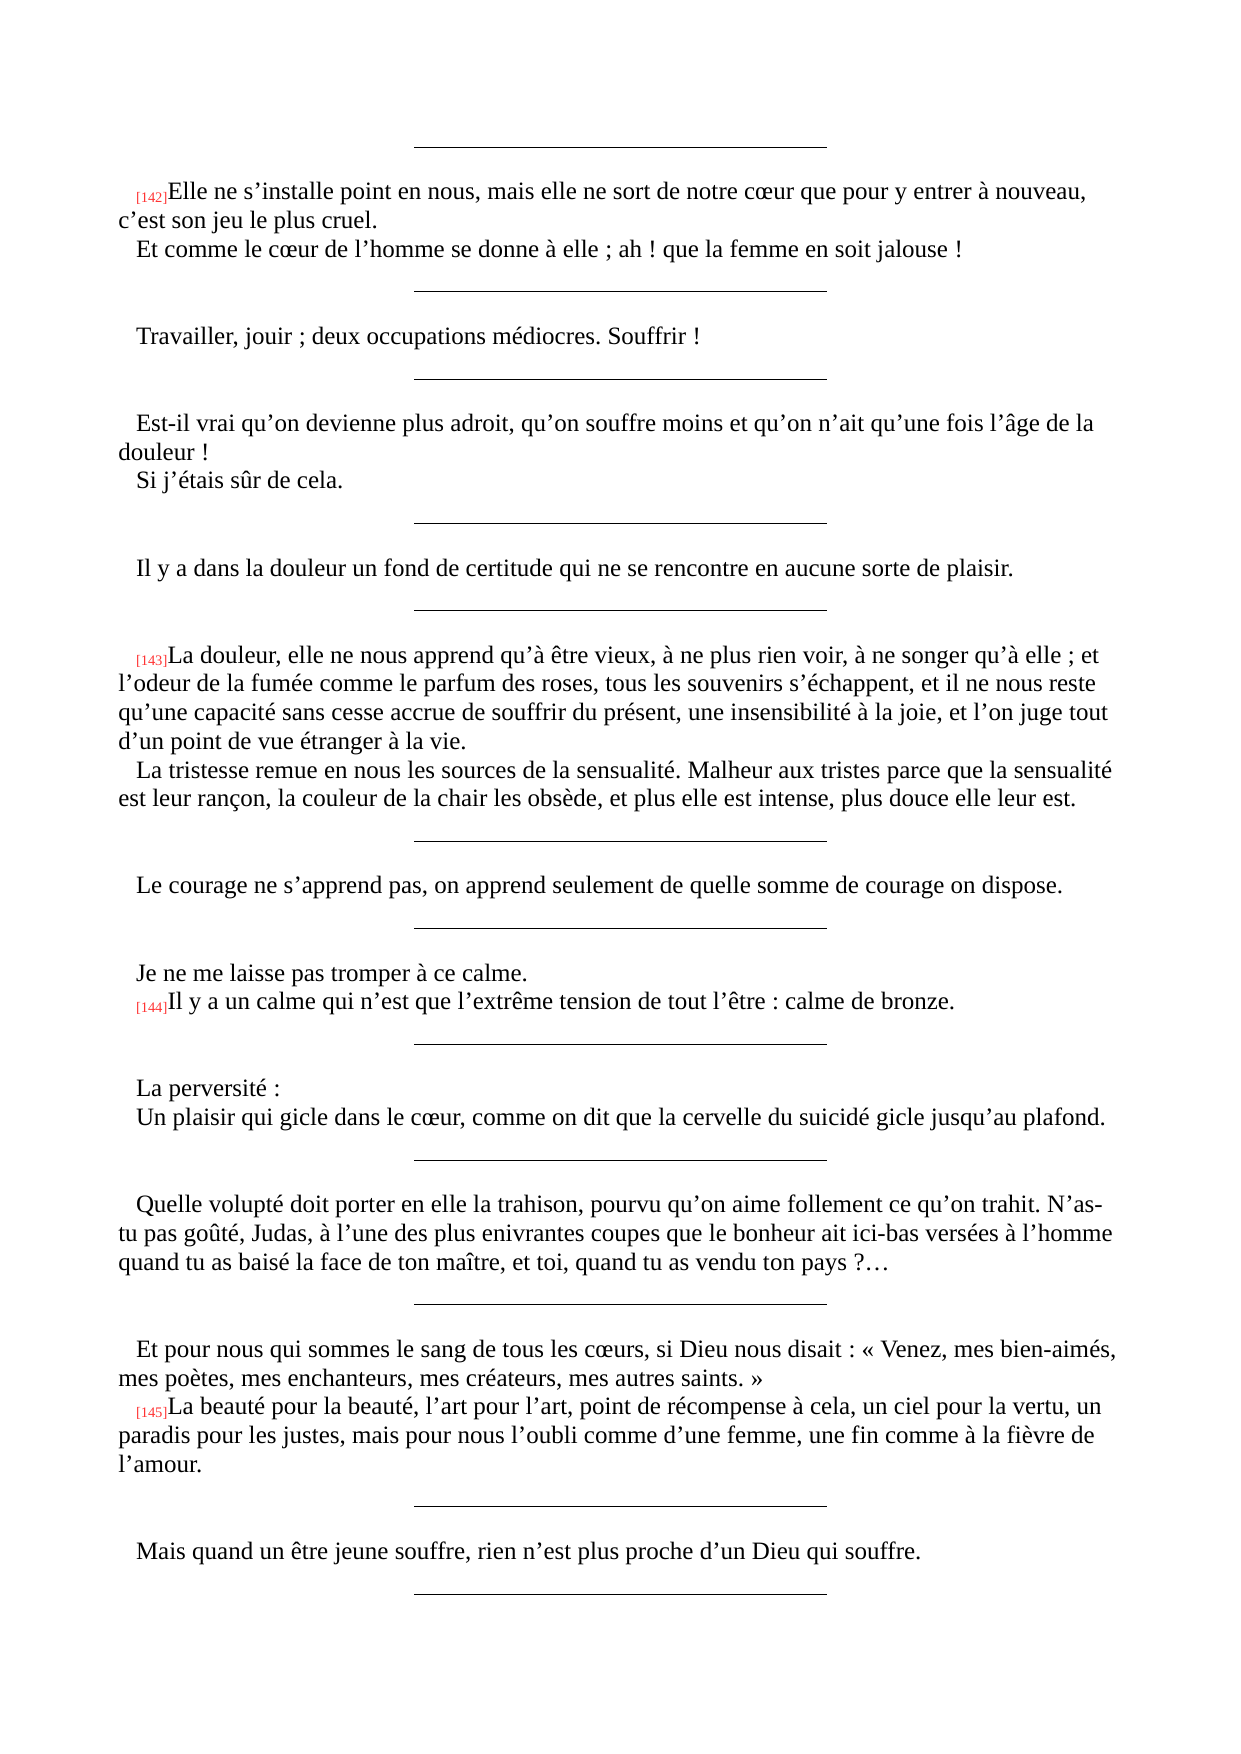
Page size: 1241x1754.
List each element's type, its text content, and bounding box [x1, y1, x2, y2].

text Un plaisir qui gicle dans le cœur, comme on dit que la cervelle du suicidé gicle jusqu’au plafond. [118, 1102, 1122, 1131]
text Il y a dans la douleur un fond de certitude qui ne se rencontre en aucune sorte de plaisir. [118, 553, 1122, 581]
text [143]La douleur, elle ne nous apprend qu’à être vieux, à ne plus rien voir, à ne songer qu’à elle ; et l’odeur de la fumée comme le parfum des roses, tous les souvenirs s’échappent, et il ne nous reste qu’une capacité sans cesse accrue de souffrir du présent, une insensibilité à la joie, et l’on juge tout d’un point de vue étranger à la vie. [118, 640, 1122, 755]
text Quelle volupté doit porter en elle la trahison, pourvu qu’on aime follement ce qu’on trahit. N’as-tu pas goûté, Judas, à l’une des plus enivrantes coupes que le bonheur ait ici-bas versées à l’homme quand tu as baisé la face de ton maître, et toi, quand tu as vendu ton pays ?… [118, 1189, 1122, 1276]
text Travailler, jouir ; deux occupations médiocres. Souffrir ! [118, 321, 1122, 350]
text La perversité : [118, 1073, 1122, 1102]
text Le courage ne s’apprend pas, on apprend seulement de quelle somme de courage on dispose. [118, 871, 1122, 899]
text Si j’étais sûr de cela. [118, 466, 1122, 494]
text Est-il vrai qu’on devienne plus adroit, qu’on souffre moins et qu’on n’ait qu’une fois l’âge de la douleur ! [118, 408, 1122, 466]
text [145]La beauté pour la beauté, l’art pour l’art, point de récompense à cela, un ciel pour la vertu, un paradis pour les justes, mais pour nous l’oubli comme d’une femme, une fin comme à la fièvre de l’amour. [118, 1391, 1122, 1478]
text Et pour nous qui sommes le sang de tous les cœurs, si Dieu nous disait : « Venez, mes bien-aimés, mes poètes, mes enchanteurs, mes créateurs, mes autres saints. » [118, 1334, 1122, 1391]
text Et comme le cœur de l’homme se donne à elle ; ah ! que la femme en soit jalouse ! [118, 234, 1122, 263]
text La tristesse remue en nous les sources de la sensualité. Malheur aux tristes parce que la sensualité est leur rançon, la couleur de la chair les obsède, et plus elle est intense, plus douce elle leur est. [118, 755, 1122, 812]
text [142]Elle ne s’installe point en nous, mais elle ne sort de notre cœur que pour y entrer à nouveau, c’est son jeu le plus cruel. [118, 176, 1122, 234]
text Je ne me laisse pas tromper à ce calme. [118, 958, 1122, 986]
text Mais quand un être jeune souffre, rien n’est plus proche d’un Dieu qui souffre. [118, 1536, 1122, 1565]
text [144]Il y a un calme qui n’est que l’extrême tension de tout l’être : calme de bronze. [118, 986, 1122, 1015]
